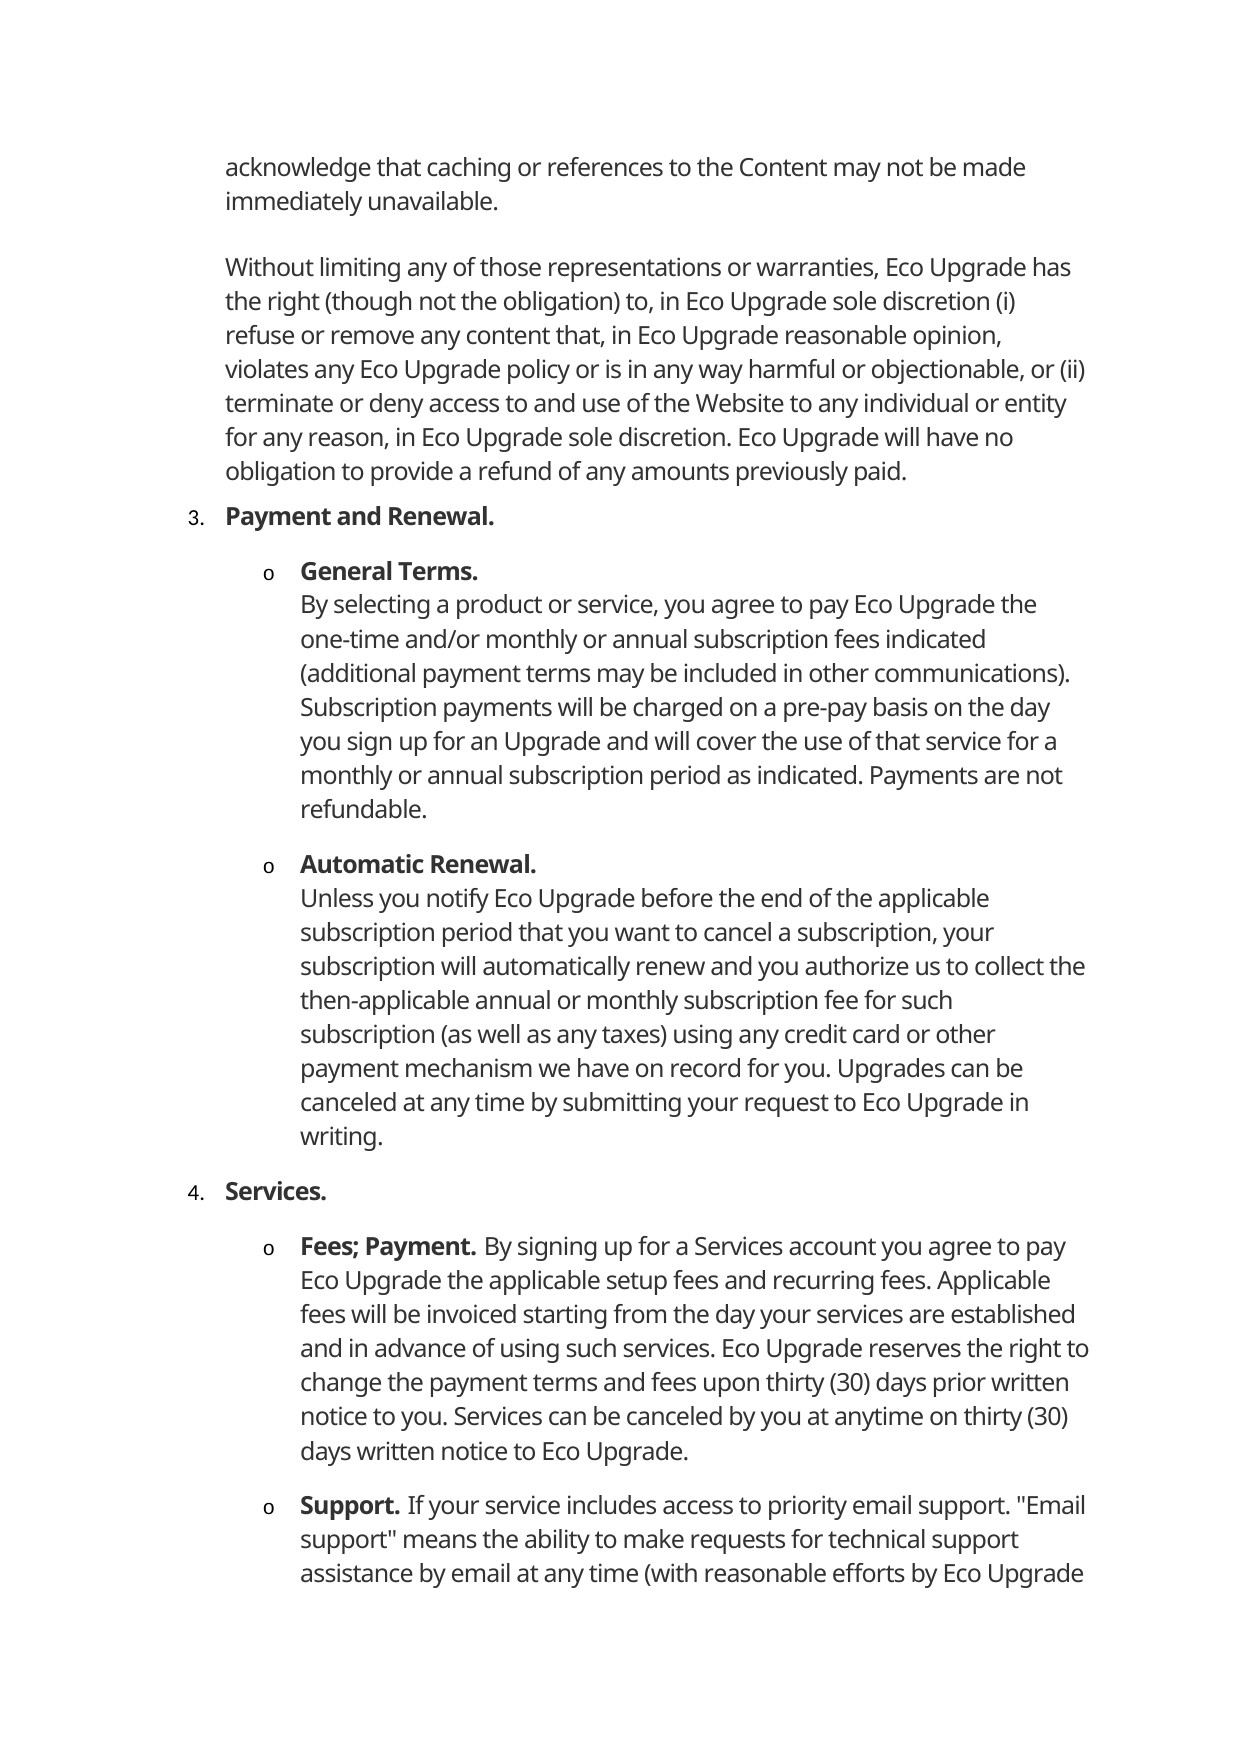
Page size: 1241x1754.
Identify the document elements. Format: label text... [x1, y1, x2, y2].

list Payment and Renewal. [187, 498, 1090, 532]
text acknowledge that caching or references to the Content may not be made immediately unavailable. [225, 150, 1090, 218]
text Without limiting any of those representations or warranties, Eco Upgrade has the right (though not the obligation) to, in Eco Upgrade sole discretion (i) refuse or remove any content that, in Eco Upgrade reasonable opinion, violates any Eco Upgrade policy or is in any way harmful or objectionable, or (ii) terminate or deny access to and use of the Website to any individual or entity for any reason, in Eco Upgrade sole discretion. Eco Upgrade will have no obligation to provide a refund of any amounts previously paid. [225, 249, 1090, 488]
list Fees; Payment. By signing up for a Services account you agree to pay Eco Upgrade the applicable setup fees and recurring fees. Applicable fees will be invoiced starting from the day your services are established and in advance of using such services. Eco Upgrade reserves the right to change the payment terms and fees upon thirty (30) days prior written notice to you. Services can be canceled by you at anytime on thirty (30) days written notice to Eco Upgrade. [262, 1229, 1090, 1467]
list Services. [187, 1174, 1090, 1208]
list Support. If your service includes access to priority email support. "Email support" means the ability to make requests for technical support assistance by email at any time (with reasonable efforts by Eco Upgrade [262, 1488, 1090, 1590]
list General Terms. By selecting a product or service, you agree to pay Eco Upgrade the one-time and/or monthly or annual subscription fees indicated (additional payment terms may be included in other communications). Subscription payments will be charged on a pre-pay basis on the day you sign up for an Upgrade and will cover the use of that service for a monthly or annual subscription period as indicated. Payments are not refundable. [262, 553, 1090, 826]
list Automatic Renewal. Unless you notify Eco Upgrade before the end of the applicable subscription period that you want to cancel a subscription, your subscription will automatically renew and you authorize us to collect the then-applicable annual or monthly subscription fee for such subscription (as well as any taxes) using any credit card or other payment mechanism we have on record for you. Upgrades can be canceled at any time by submitting your request to Eco Upgrade in writing. [262, 846, 1090, 1153]
